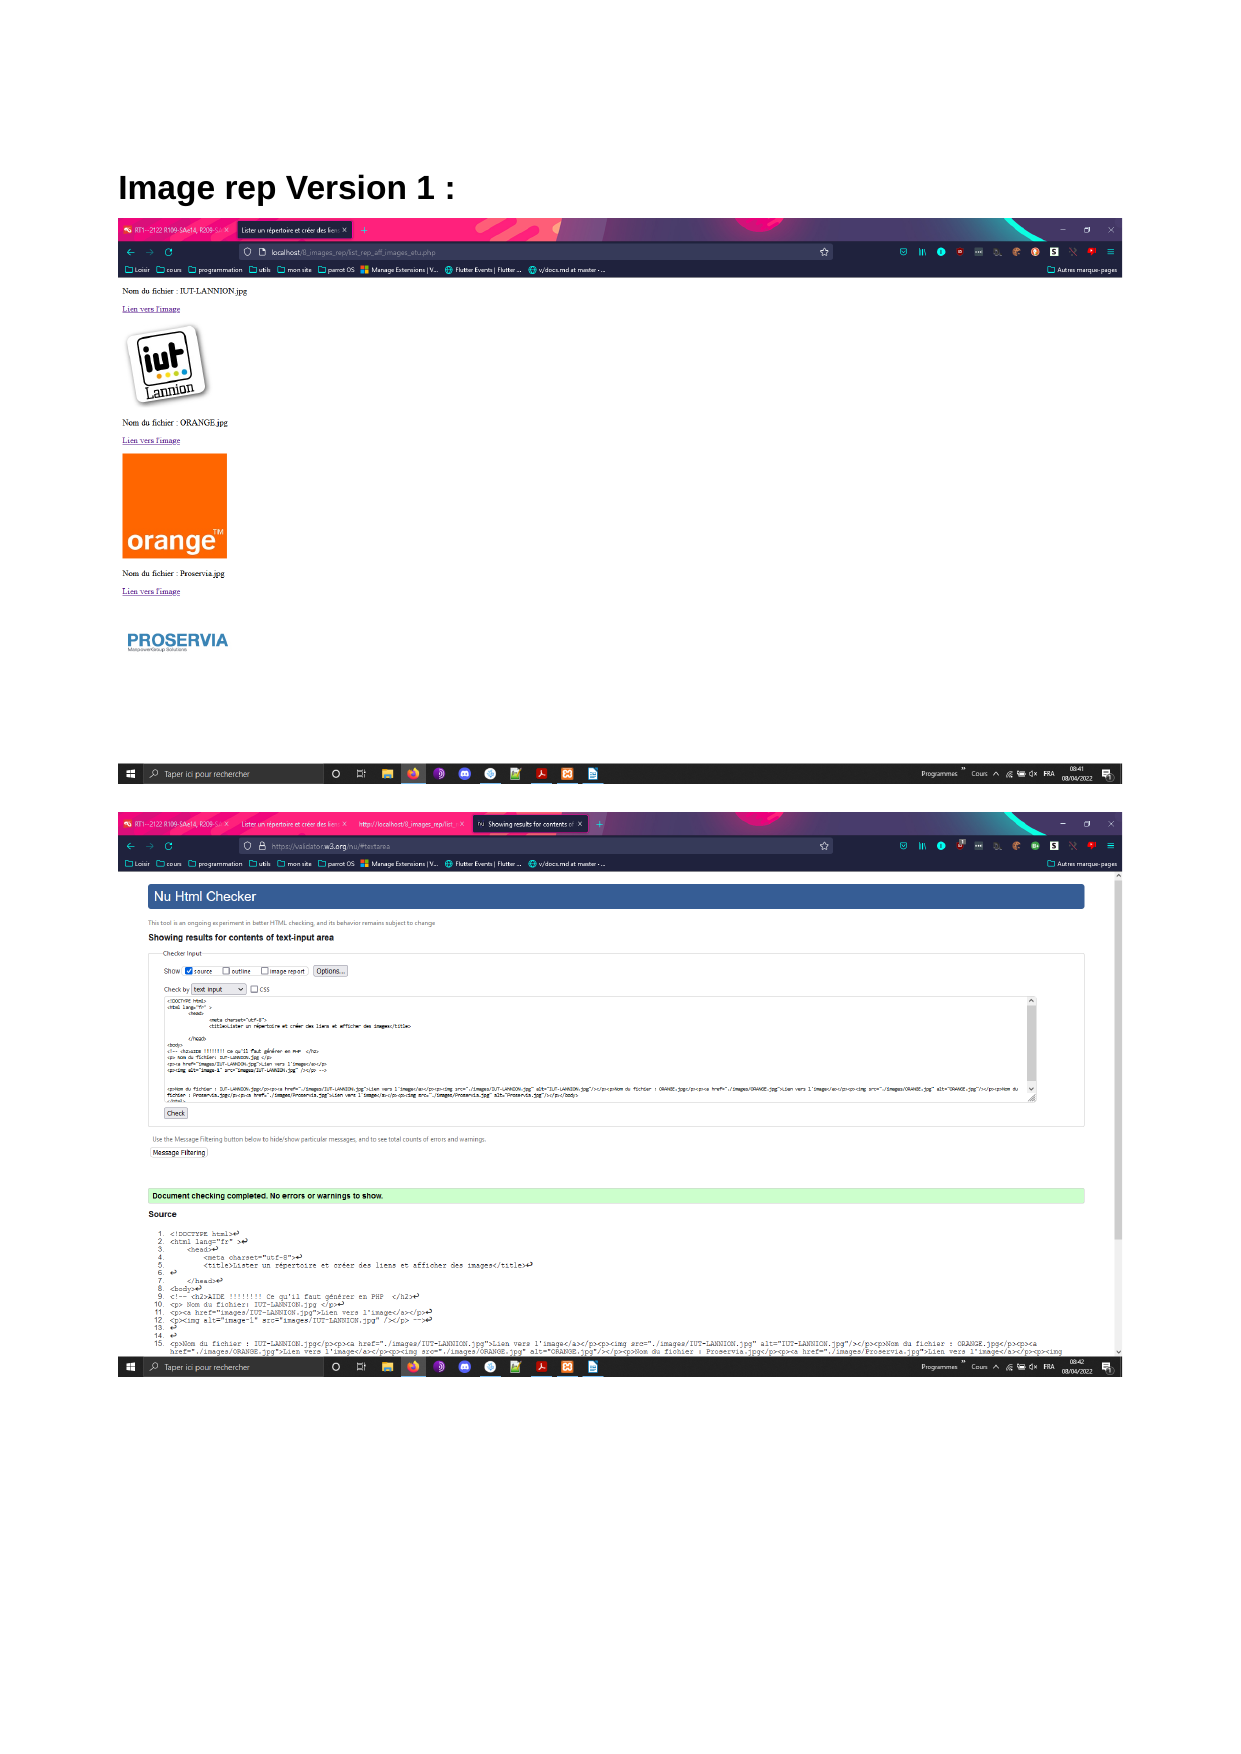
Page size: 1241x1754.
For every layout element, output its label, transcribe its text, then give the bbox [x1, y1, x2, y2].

picture [118, 812, 1123, 1377]
picture [118, 218, 1123, 784]
subtitle Image rep Version 1 : [118, 168, 1122, 206]
